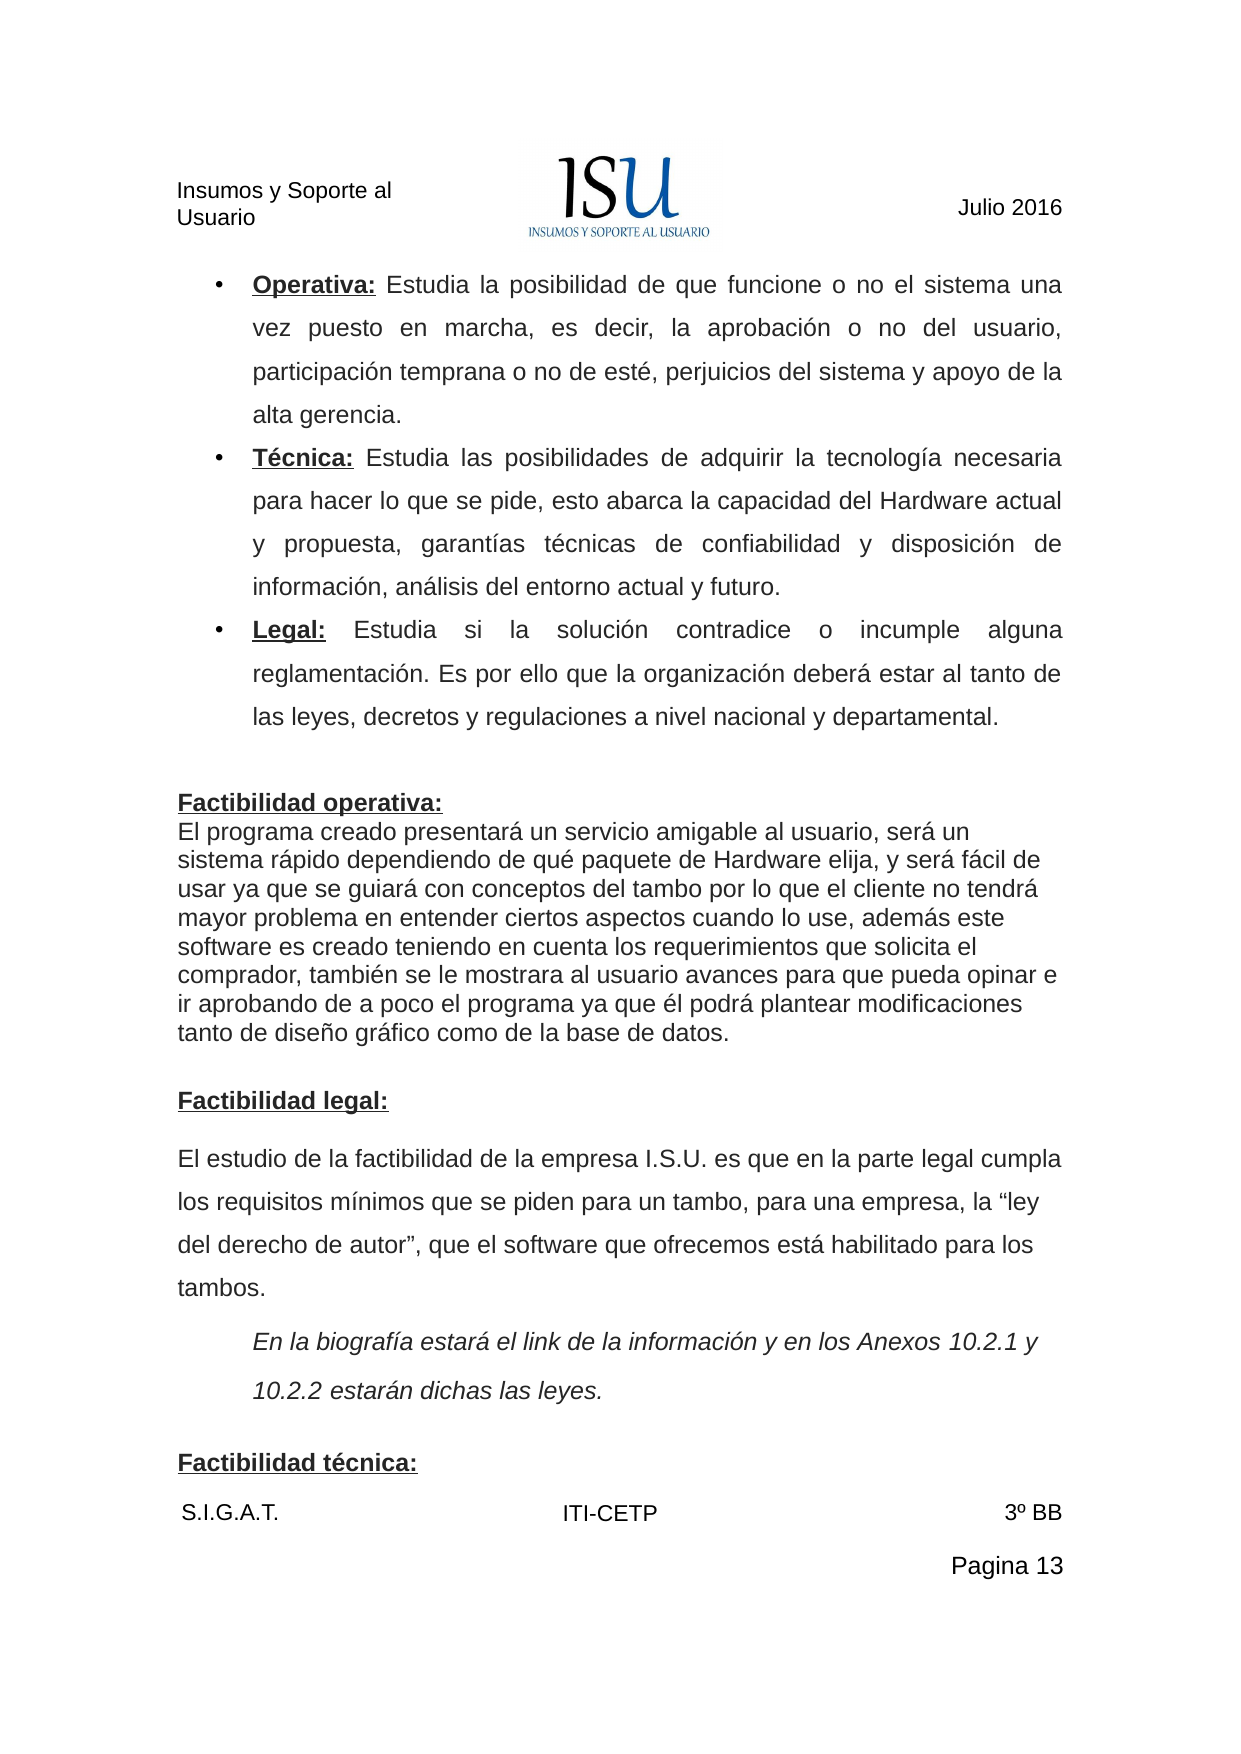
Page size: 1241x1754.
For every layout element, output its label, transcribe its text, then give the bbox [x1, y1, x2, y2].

text Factibilidad operativa: [177, 788, 1063, 817]
picture [517, 138, 723, 252]
text Factibilidad técnica: [177, 1448, 1063, 1477]
text Factibilidad legal: [177, 1086, 1063, 1115]
list Operativa: Estudia la posibilidad de que funcione o no el sistema una vez puesto en marcha, es decir, la aprobación o no del usuario, participación temprana o no de esté, perjuicios del sistema y apoyo de la alta gerencia. [215, 270, 1063, 428]
text El estudio de la factibilidad de la empresa I.S.U. es que en la parte legal cumpla los requisitos mínimos que se piden para un tambo, para una empresa, la “ley del derecho de autor”, que el software que ofrecemos está habilitado para los tambos. [177, 1144, 1063, 1302]
list Legal: Estudia si la solución contradice o incumple alguna reglamentación. Es por ello que la organización deberá estar al tanto de las leyes, decretos y regulaciones a nivel nacional y departamental. [215, 615, 1063, 731]
list Técnica: Estudia las posibilidades de adquirir la tecnología necesaria para hacer lo que se pide, esto abarca la capacidad del Hardware actual y propuesta, garantías técnicas de confiabilidad y disposición de información, análisis del entorno actual y futuro. [215, 443, 1063, 601]
text El programa creado presentará un servicio amigable al usuario, será un sistema rápido dependiendo de qué paquete de Hardware elija, y será fácil de usar ya que se guiará con conceptos del tambo por lo que el cliente no tendrá mayor problema en entender ciertos aspectos cuando lo use, además este software es creado teniendo en cuenta los requerimientos que solicita el comprador, también se le mostrara al usuario avances para que pueda opinar e ir aprobando de a poco el programa ya que él podrá plantear modificaciones tanto de diseño gráfico como de la base de datos. [177, 817, 1063, 1047]
text En la biografía estará el link de la información y en los Anexos 10.2.1 y 10.2.2 estarán dichas las leyes. [252, 1327, 1063, 1406]
